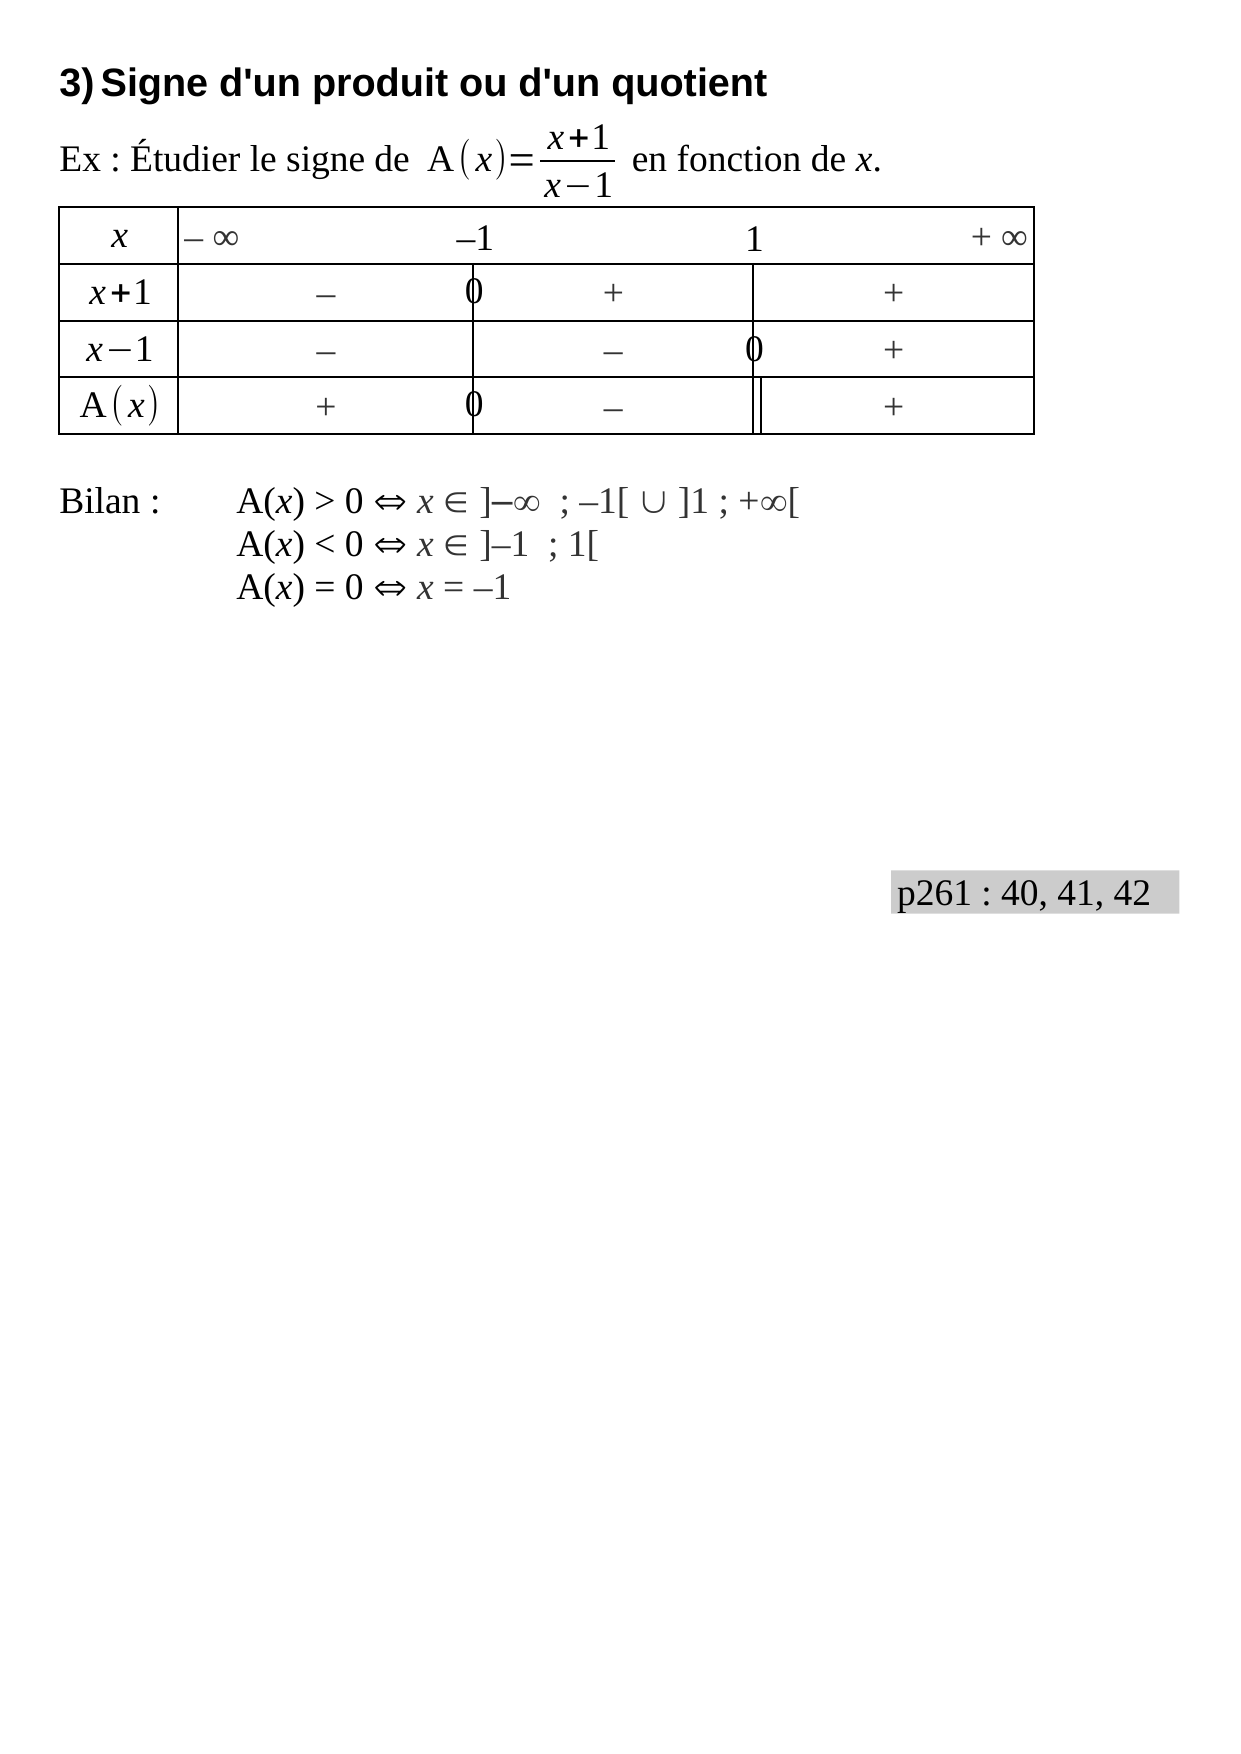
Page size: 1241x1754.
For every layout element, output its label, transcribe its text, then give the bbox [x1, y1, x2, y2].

table_cell – [474, 322, 752, 376]
table_cell + [179, 378, 472, 433]
table_cell [60, 265, 177, 319]
table_cell [60, 322, 177, 376]
list Signe d'un produit ou d'un quotient [59, 59, 1181, 105]
text Ex : Étudier le signe de en fonction de x. [59, 116, 1181, 206]
table_header – ∞ [179, 208, 473, 263]
table_header [473, 208, 753, 263]
text Bilan : A(x) > 0 ⇔ x ∈ ]–∞ ; –1[ ∪ ]1 ; +∞[ [59, 478, 1181, 521]
text A(x) < 0 ⇔ x ∈ ]–1 ; 1[ [59, 521, 1181, 564]
table_cell + [754, 265, 1033, 319]
table_cell + [762, 378, 1033, 433]
table_cell [60, 378, 177, 433]
table_cell + [754, 322, 1033, 376]
table_cell + [474, 265, 752, 319]
table_cell – [179, 265, 472, 319]
table_header + ∞ [753, 208, 1033, 263]
table_cell [754, 378, 760, 433]
table_cell – [474, 378, 752, 433]
text A(x) = 0 ⇔ x = –1 [59, 564, 1181, 607]
table_header [60, 208, 177, 263]
table_cell – [179, 322, 472, 376]
